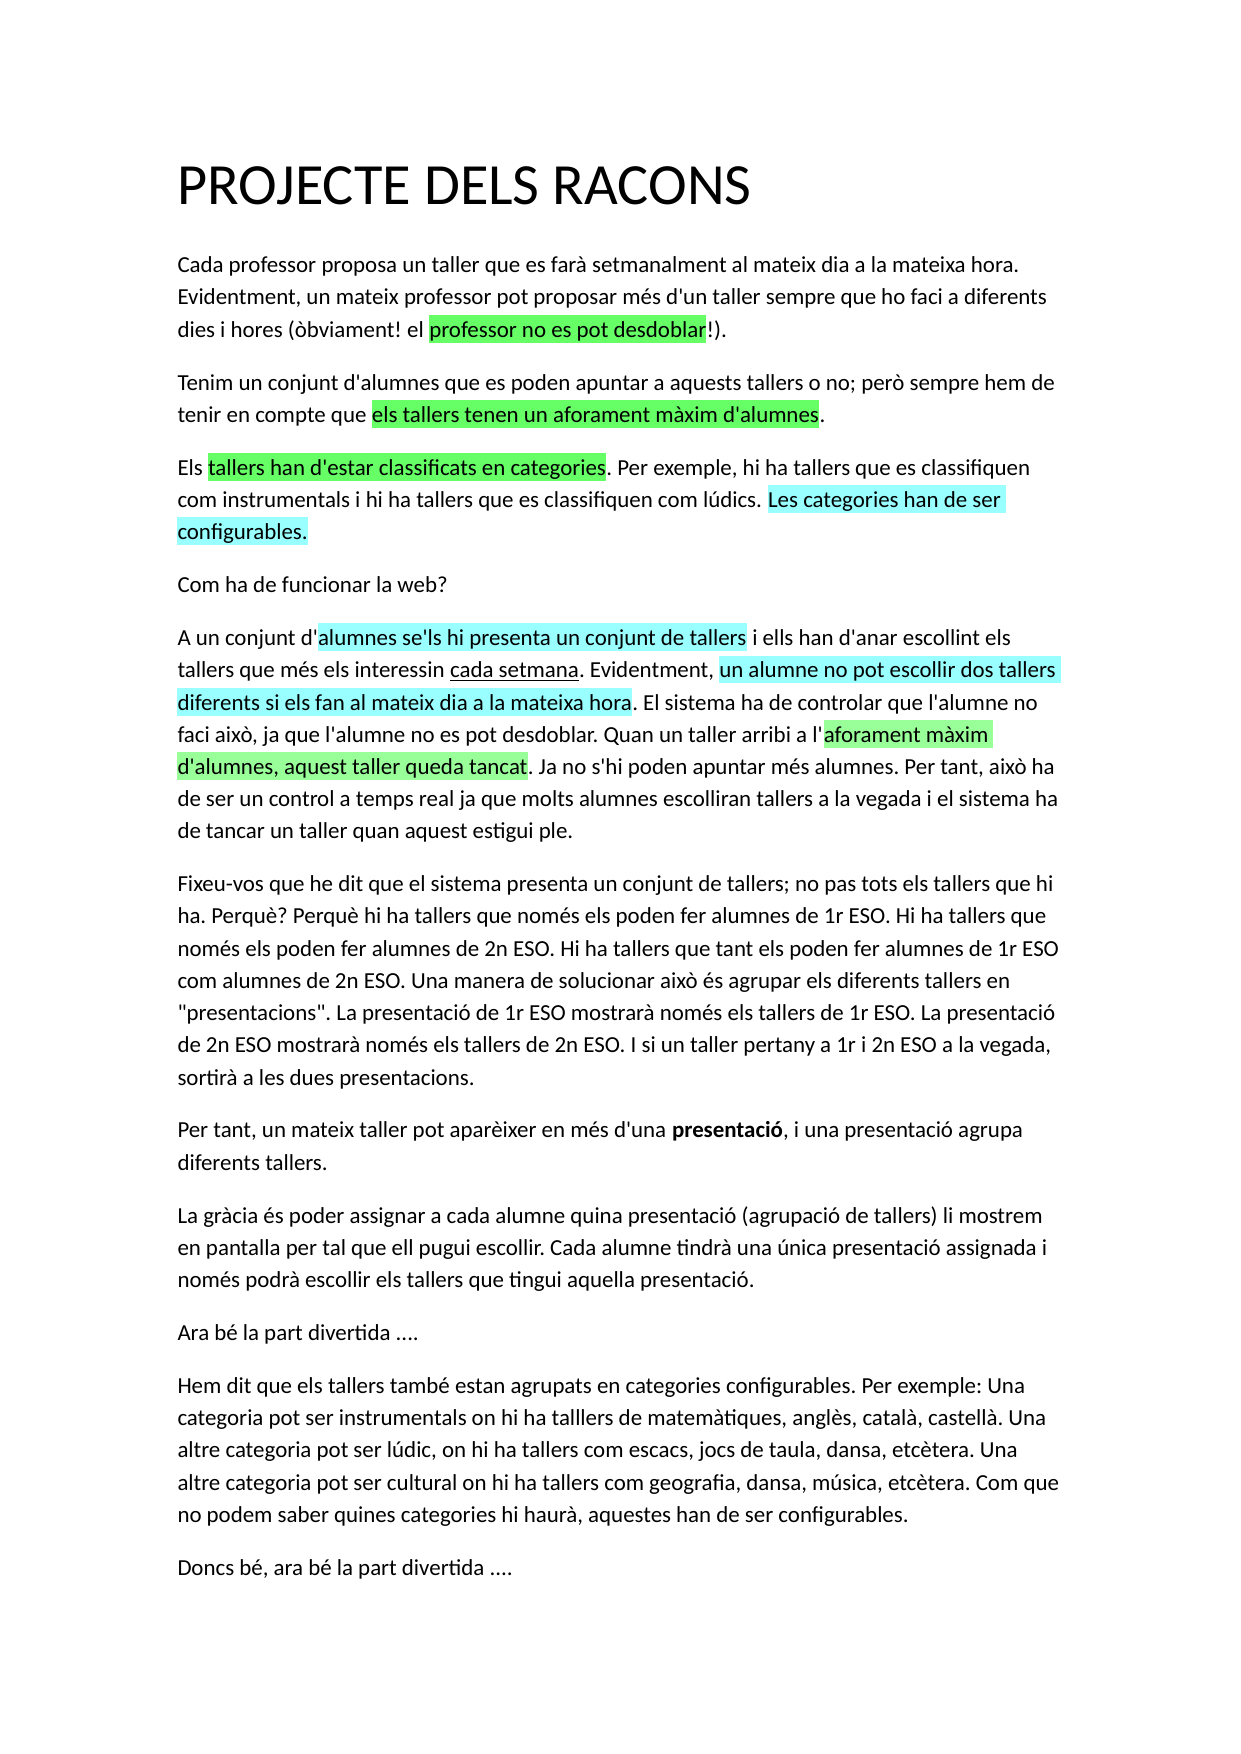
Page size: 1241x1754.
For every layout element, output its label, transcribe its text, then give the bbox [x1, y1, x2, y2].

text Tenim un conjunt d'alumnes que es poden apuntar a aquests tallers o no; però sempre hem de tenir en compte que els tallers tenen un aforament màxim d'alumnes. [177, 368, 1063, 428]
text Com ha de funcionar la web? [177, 570, 1063, 598]
text Per tant, un mateix taller pot aparèixer en més d'una presentació, i una presentació agrupa diferents tallers. [177, 1116, 1063, 1176]
text Doncs bé, ara bé la part divertida .... [177, 1553, 1063, 1581]
text Fixeu-vos que he dit que el sistema presenta un conjunt de tallers; no pas tots els tallers que hi ha. Perquè? Perquè hi ha tallers que només els poden fer alumnes de 1r ESO. Hi ha tallers que només els poden fer alumnes de 2n ESO. Hi ha tallers que tant els poden fer alumnes de 1r ESO com alumnes de 2n ESO. Una manera de solucionar això és agrupar els diferents tallers en "presentacions". La presentació de 1r ESO mostrarà només els tallers de 1r ESO. La presentació de 2n ESO mostrarà només els tallers de 2n ESO. I si un taller pertany a 1r i 2n ESO a la vegada, sortirà a les dues presentacions. [177, 869, 1063, 1091]
text PROJECTE DELS RACONS [177, 148, 1063, 219]
text Els tallers han d'estar classificats en categories. Per exemple, hi ha tallers que es classifiquen com instrumentals i hi ha tallers que es classifiquen com lúdics. Les categories han de ser configurables. [177, 453, 1063, 545]
text Cada professor proposa un taller que es farà setmanalment al mateix dia a la mateixa hora. Evidentment, un mateix professor pot proposar més d'un taller sempre que ho faci a diferents dies i hores (òbviament! el professor no es pot desdoblar!). [177, 250, 1063, 343]
text Hem dit que els tallers també estan agrupats en categories configurables. Per exemple: Una categoria pot ser instrumentals on hi ha talllers de matemàtiques, anglès, català, castellà. Una altre categoria pot ser lúdic, on hi ha tallers com escacs, jocs de taula, dansa, etcètera. Una altre categoria pot ser cultural on hi ha tallers com geografia, dansa, música, etcètera. Com que no podem saber quines categories hi haurà, aquestes han de ser configurables. [177, 1371, 1063, 1528]
text A un conjunt d'alumnes se'ls hi presenta un conjunt de tallers i ells han d'anar escollint els tallers que més els interessin cada setmana. Evidentment, un alumne no pot escollir dos tallers diferents si els fan al mateix dia a la mateixa hora. El sistema ha de controlar que l'alumne no faci això, ja que l'alumne no es pot desdoblar. Quan un taller arribi a l'aforament màxim d'alumnes, aquest taller queda tancat. Ja no s'hi poden apuntar més alumnes. Per tant, això ha de ser un control a temps real ja que molts alumnes escolliran tallers a la vegada i el sistema ha de tancar un taller quan aquest estigui ple. [177, 623, 1063, 844]
text La gràcia és poder assignar a cada alumne quina presentació (agrupació de tallers) li mostrem en pantalla per tal que ell pugui escollir. Cada alumne tindrà una única presentació assignada i només podrà escollir els tallers que tingui aquella presentació. [177, 1201, 1063, 1293]
text Ara bé la part divertida .... [177, 1318, 1063, 1346]
